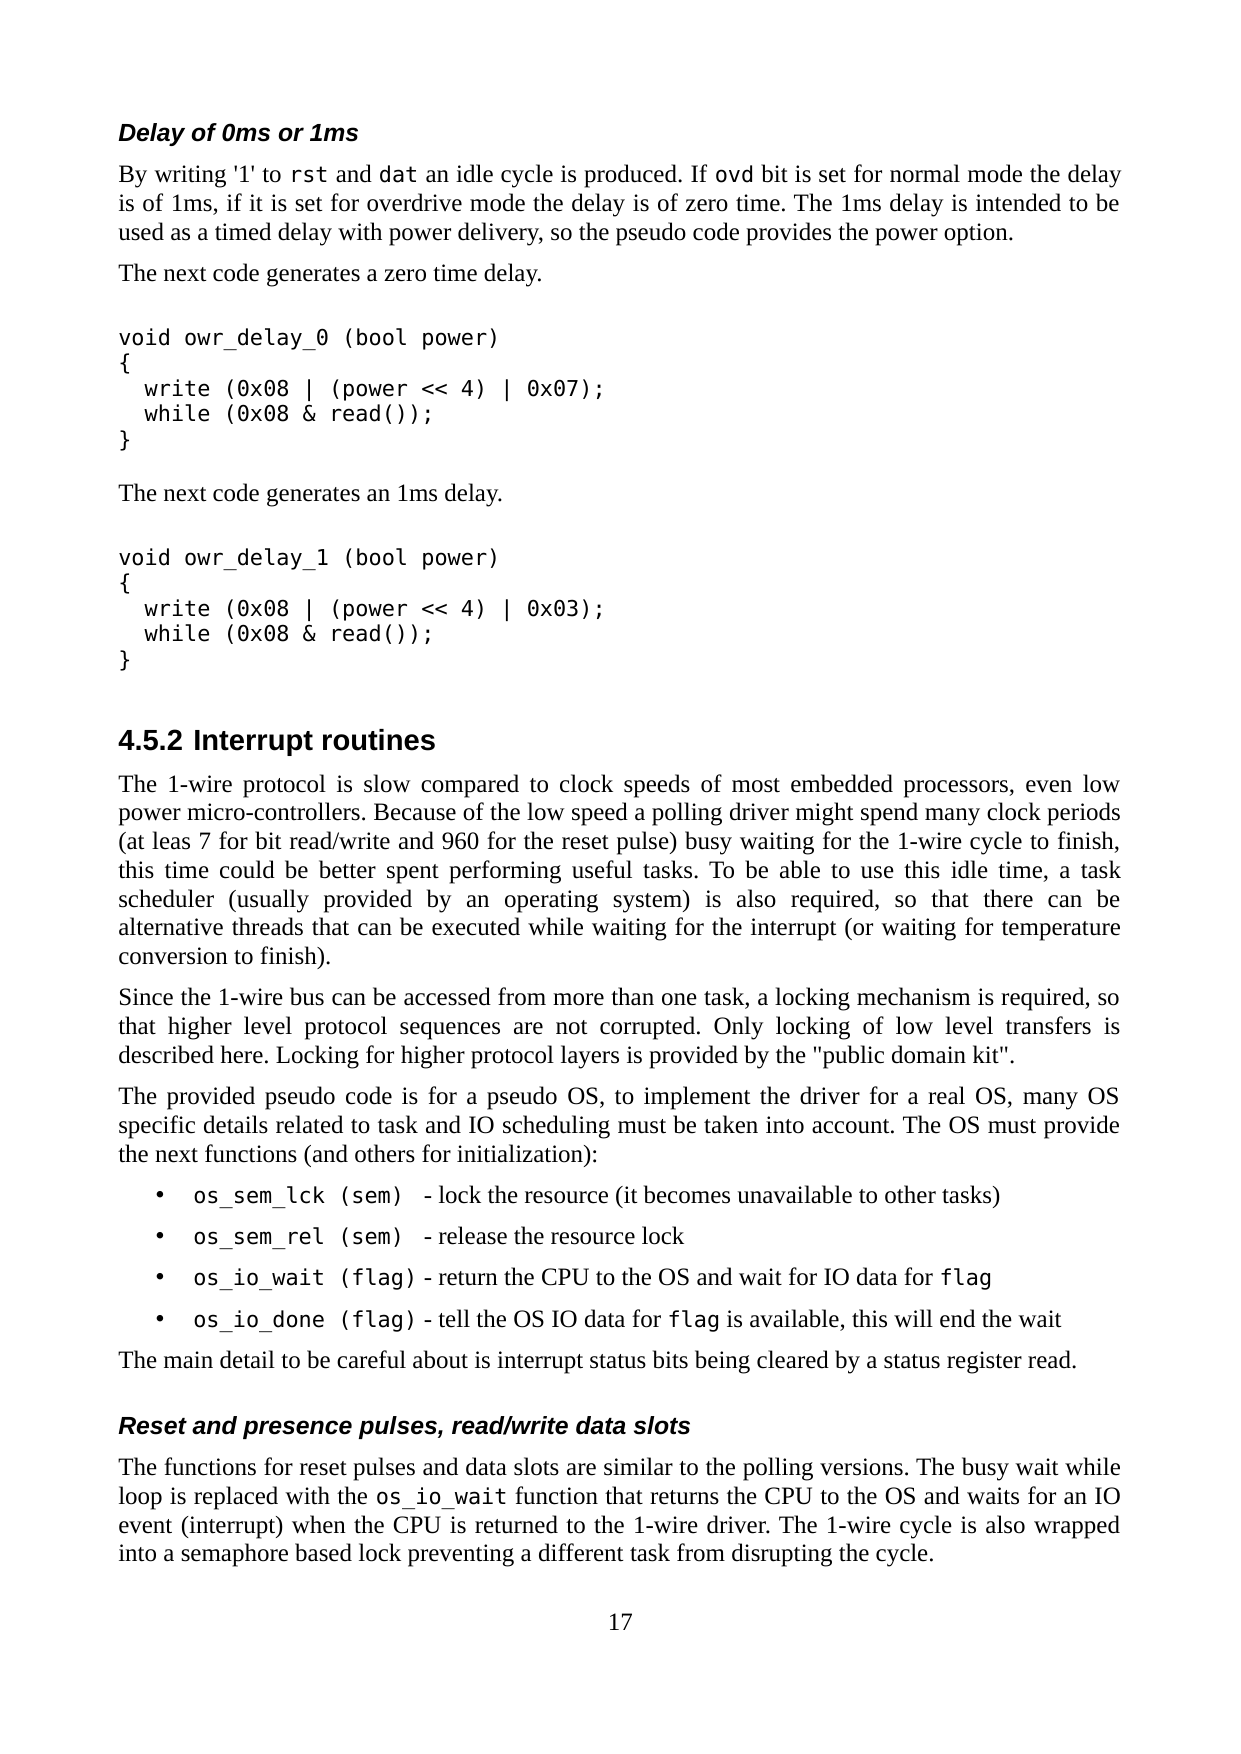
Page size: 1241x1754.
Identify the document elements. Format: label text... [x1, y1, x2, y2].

subtitle Interrupt routines [118, 723, 1122, 756]
text Since the 1-wire bus can be accessed from more than one task, a locking mechanism is required, so that higher level protocol sequences are not corrupted. Only locking of low level transfers is described here. Locking for higher protocol layers is provided by the "public domain kit". [118, 982, 1122, 1069]
subtitle Reset and presence pulses, read/write data slots [118, 1411, 1122, 1440]
text } [118, 427, 1122, 452]
text The next code generates an 1ms delay. [118, 478, 1122, 507]
list os_sem_rel (sem) - release the resource lock [156, 1221, 1122, 1250]
subtitle Delay of 0ms or 1ms [118, 118, 1122, 147]
list os_io_done (flag) - tell the OS IO data for flag is available, this will end the wait [156, 1304, 1122, 1332]
text { [118, 350, 1122, 376]
text void owr_delay_1 (bool power) [118, 544, 1122, 570]
text The next code generates a zero time delay. [118, 258, 1122, 287]
text } [118, 647, 1122, 672]
text The functions for reset pulses and data slots are similar to the polling versions. The busy wait while loop is replaced with the os_io_wait function that returns the CPU to the OS and waits for an IO event (interrupt) when the CPU is returned to the 1-wire driver. The 1-wire cycle is also wrapped into a semaphore based lock preventing a different task from disrupting the cycle. [118, 1452, 1122, 1567]
list os_io_wait (flag) - return the CPU to the OS and wait for IO data for flag [156, 1262, 1122, 1291]
text { [118, 570, 1122, 596]
text The main detail to be careful about is interrupt status bits being cleared by a status register read. [118, 1345, 1122, 1374]
text write (0x08 | (power << 4) | 0x07); [118, 376, 1122, 401]
text while (0x08 & read()); [118, 621, 1122, 647]
text By writing '1' to rst and dat an idle cycle is produced. If ovd bit is set for normal mode the delay is of 1ms, if it is set for overdrive mode the delay is of zero time. The 1ms delay is intended to be used as a timed delay with power delivery, so the pseudo code provides the power option. [118, 159, 1122, 245]
text The 1-wire protocol is slow compared to clock speeds of most embedded processors, even low power micro-controllers. Because of the low speed a polling driver might spend many clock periods (at leas 7 for bit read/write and 960 for the reset pulse) busy waiting for the 1-wire cycle to finish, this time could be better spent performing useful tasks. To be able to use this idle time, a task scheduler (usually provided by an operating system) is also required, so that there can be alternative threads that can be executed while waiting for the interrupt (or waiting for temperature conversion to finish). [118, 769, 1122, 970]
text write (0x08 | (power << 4) | 0x03); [118, 596, 1122, 621]
text void owr_delay_0 (bool power) [118, 325, 1122, 350]
text The provided pseudo code is for a pseudo OS, to implement the driver for a real OS, many OS specific details related to task and IO scheduling must be taken into account. The OS must provide the next functions (and others for initialization): [118, 1081, 1122, 1167]
text while (0x08 & read()); [118, 401, 1122, 427]
list os_sem_lck (sem) - lock the resource (it becomes unavailable to other tasks) [156, 1180, 1122, 1209]
